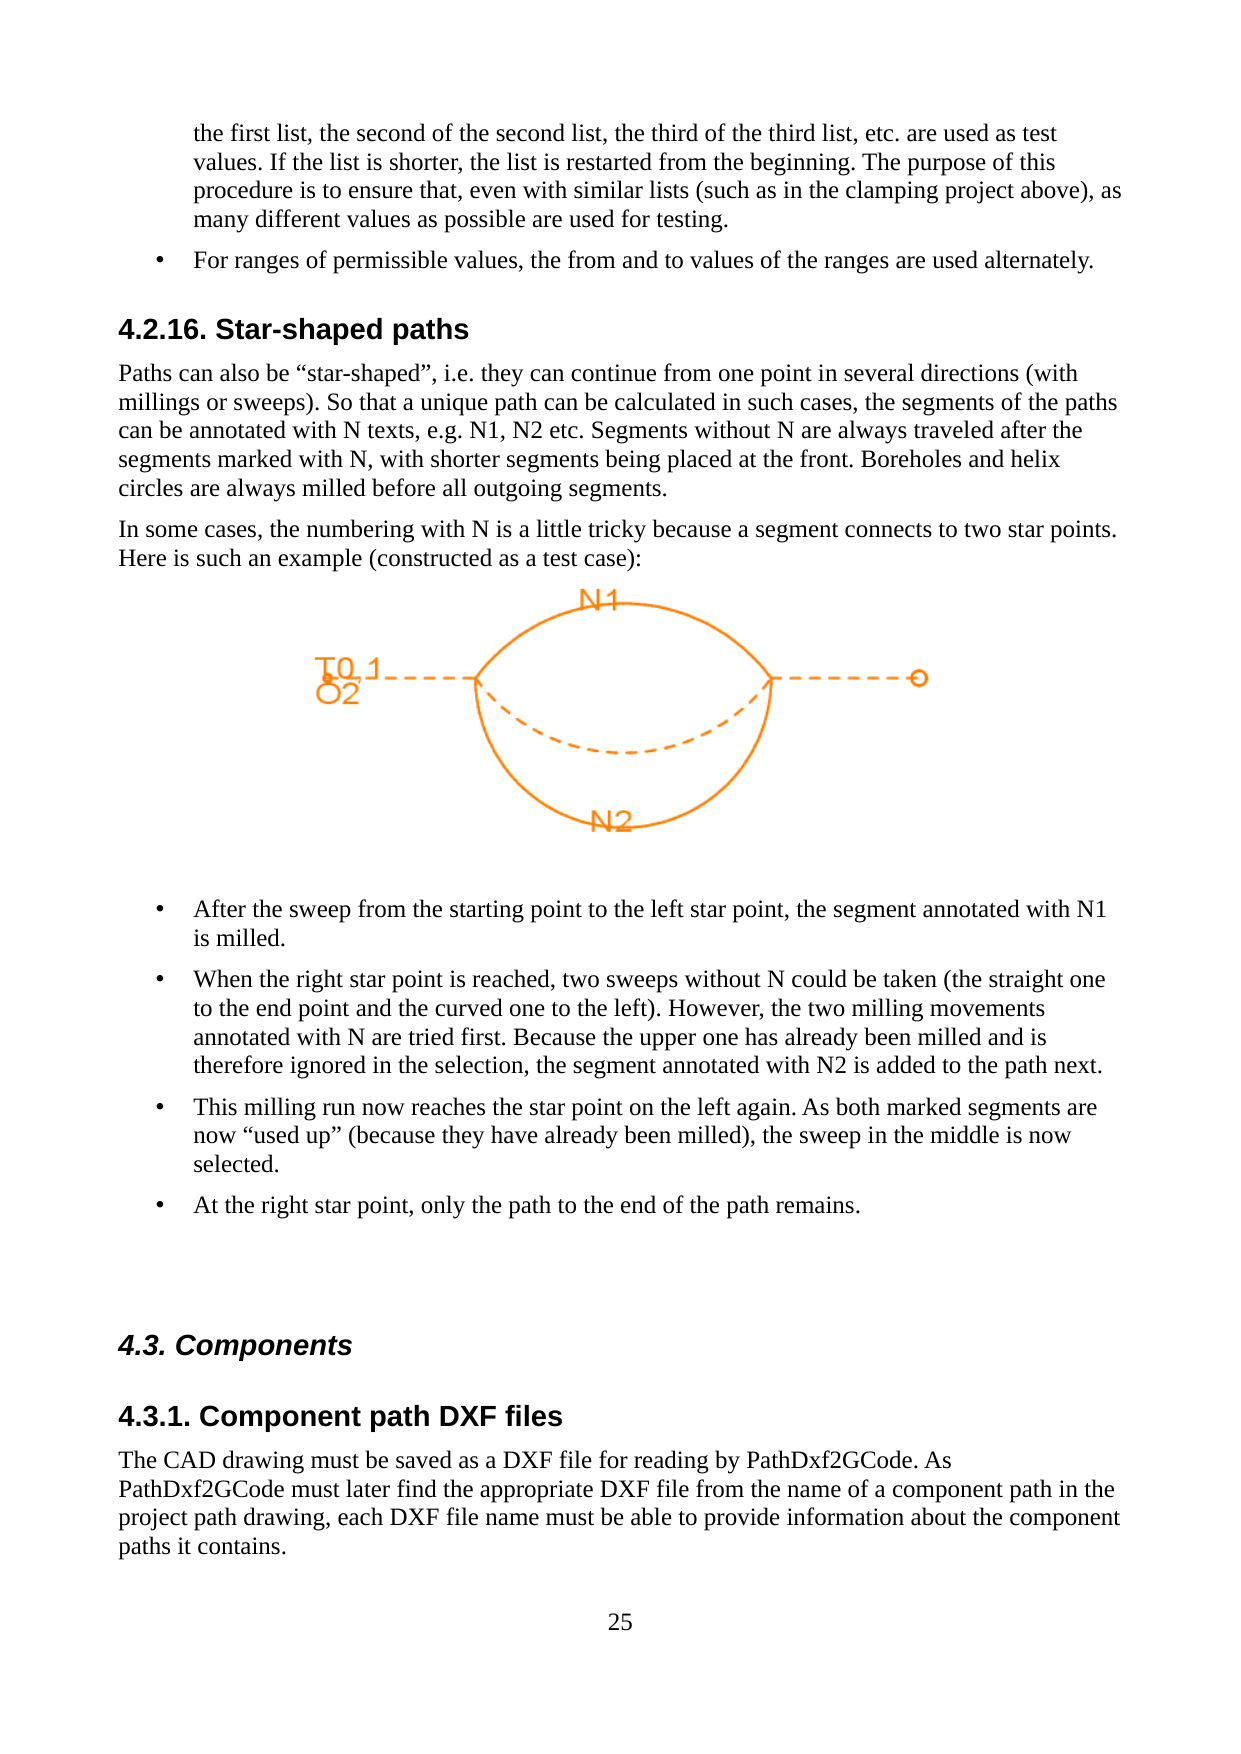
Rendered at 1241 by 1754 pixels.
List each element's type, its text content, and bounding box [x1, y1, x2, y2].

list the first list, the second of the second list, the third of the third list, etc. are used as test values. If the list is shorter, the list is restarted from the beginning. The purpose of this procedure is to ensure that, even with similar lists (such as in the clamping project above), as many different values as possible are used for testing. [156, 118, 1122, 233]
text Paths can also be “star-shaped”, i.e. they can continue from one point in several directions (with millings or sweeps). So that a unique path can be calculated in such cases, the segments of the paths can be annotated with N texts, e.g. N1, N2 etc. Segments without N are always traveled after the segments marked with N, with shorter segments being placed at the front. Boreholes and helix circles are always milled before all outgoing segments. [118, 358, 1122, 502]
list This milling run now reaches the star point on the left again. As both marked segments are now “used up” (because they have already been milled), the sweep in the middle is now selected. [156, 1092, 1122, 1178]
subtitle 4.2.16. Star-shaped paths [118, 312, 1122, 345]
subtitle 4.3. Components [118, 1328, 1122, 1361]
list When the right star point is reached, two sweeps without N could be taken (the straight one to the end point and the curved one to the left). However, the two milling movements annotated with N are tried first. Because the upper one has already been milled and is therefore ignored in the selection, the segment annotated with N2 is added to the path next. [156, 964, 1122, 1079]
text In some cases, the numbering with N is a little tricky because a segment connects to two star points. Here is such an example (constructed as a test case): [118, 514, 1122, 572]
list For ranges of permissible values, the from and to values of the ranges are used alternately. [156, 246, 1122, 274]
text The CAD drawing must be saved as a DXF file for reading by PathDxf2GCode. As PathDxf2GCode must later find the appropriate DXF file from the name of a component path in the project path drawing, each DXF file name must be able to provide information about the component paths it contains. [118, 1445, 1122, 1560]
subtitle 4.3.1. Component path DXF files [118, 1399, 1122, 1432]
list At the right star point, only the path to the end of the path remains. [156, 1191, 1122, 1219]
list After the sweep from the starting point to the left star point, the segment annotated with N1 is milled. [156, 894, 1122, 952]
